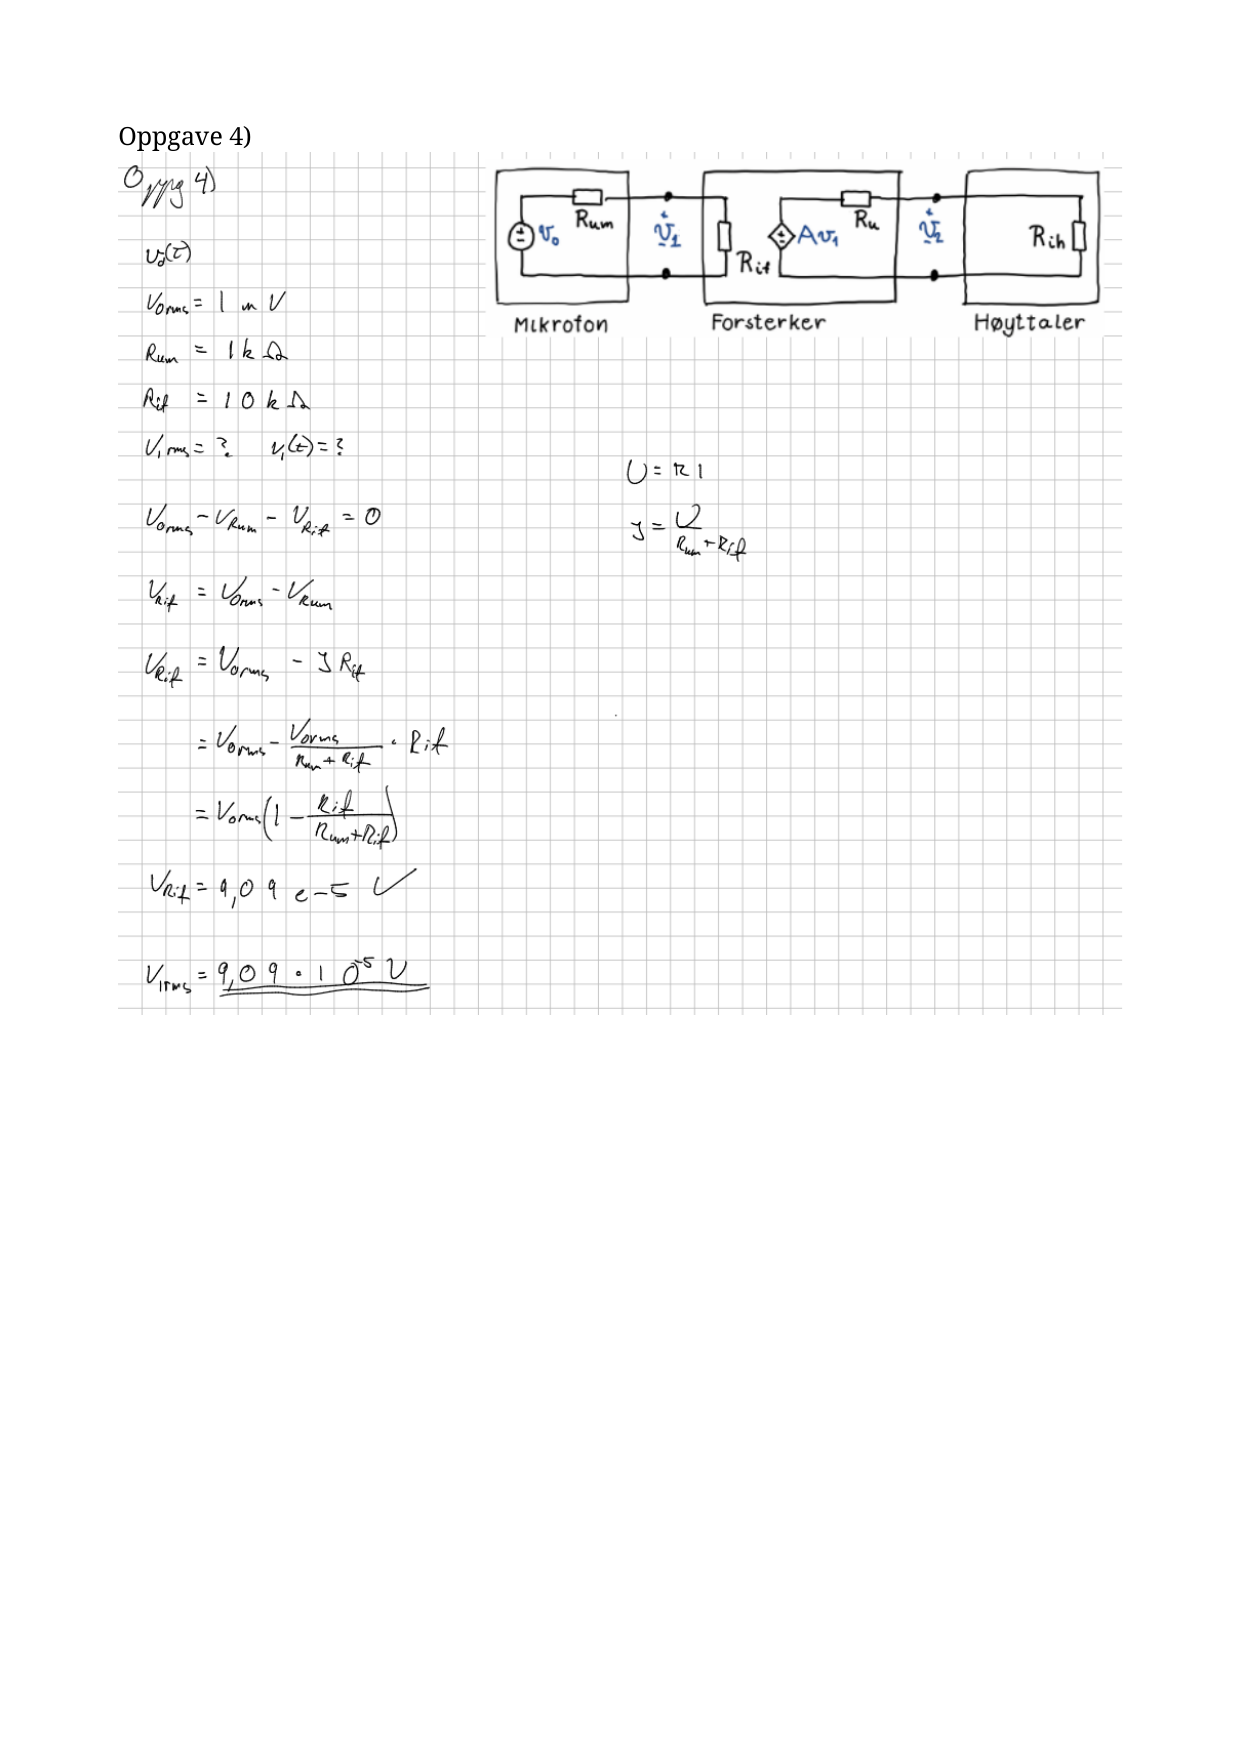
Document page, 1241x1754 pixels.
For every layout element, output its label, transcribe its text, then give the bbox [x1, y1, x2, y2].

picture [118, 152, 1123, 1015]
text Oppgave 4) [118, 118, 1122, 152]
